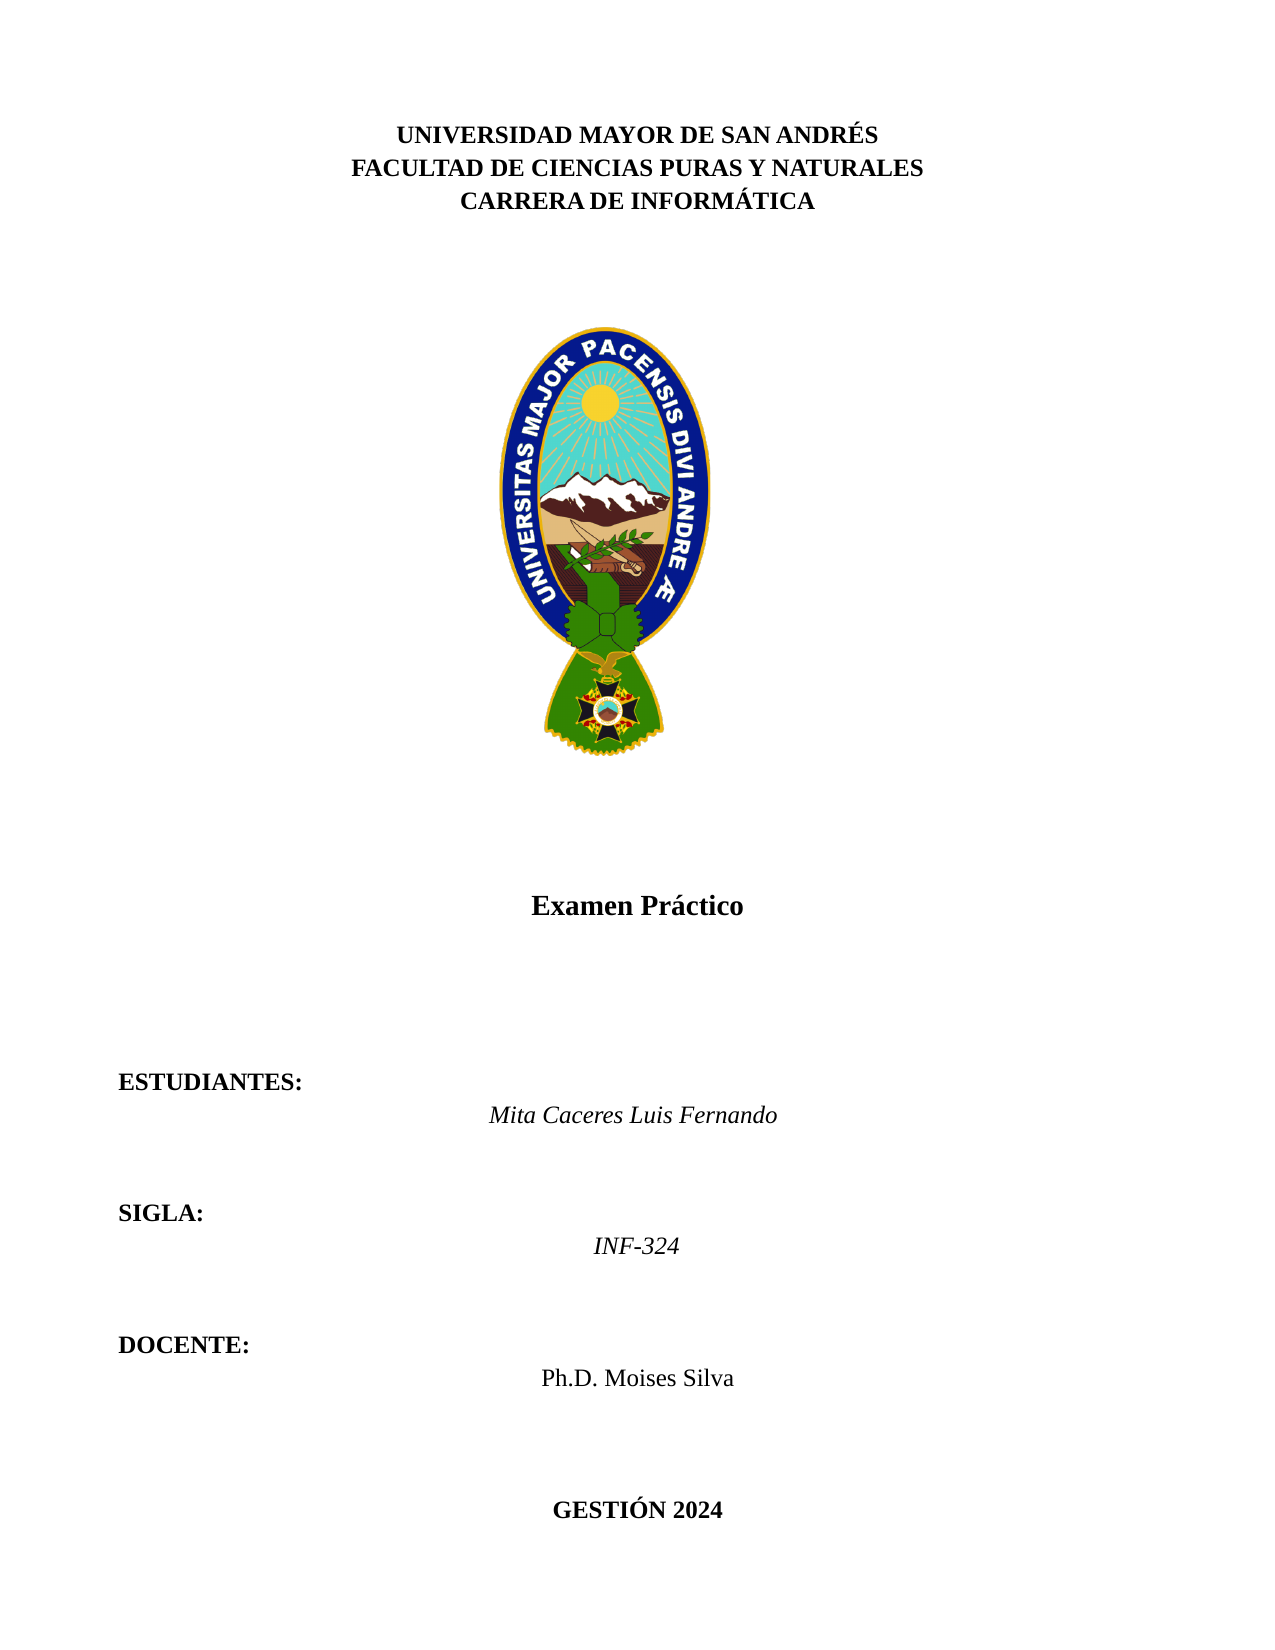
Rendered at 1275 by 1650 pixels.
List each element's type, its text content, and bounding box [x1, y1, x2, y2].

text FACULTAD DE CIENCIAS PURAS Y NATURALES [118, 153, 1157, 182]
text UNIVERSIDAD MAYOR DE SAN ANDRÉS [118, 120, 1157, 149]
text GESTIÓN 2024 [118, 1495, 1157, 1523]
text ESTUDIANTES: [118, 1067, 1157, 1096]
text Mita Caceres Luis Fernando [118, 1100, 1157, 1128]
text INF-324 [118, 1231, 1157, 1260]
text CARRERA DE INFORMÁTICA [118, 186, 1157, 215]
text Ph.D. Moises Silva [118, 1363, 1157, 1392]
picture [499, 327, 711, 756]
text SIGLA: [118, 1198, 1157, 1227]
text Examen Práctico [118, 888, 1157, 921]
text DOCENTE: [118, 1330, 1157, 1359]
